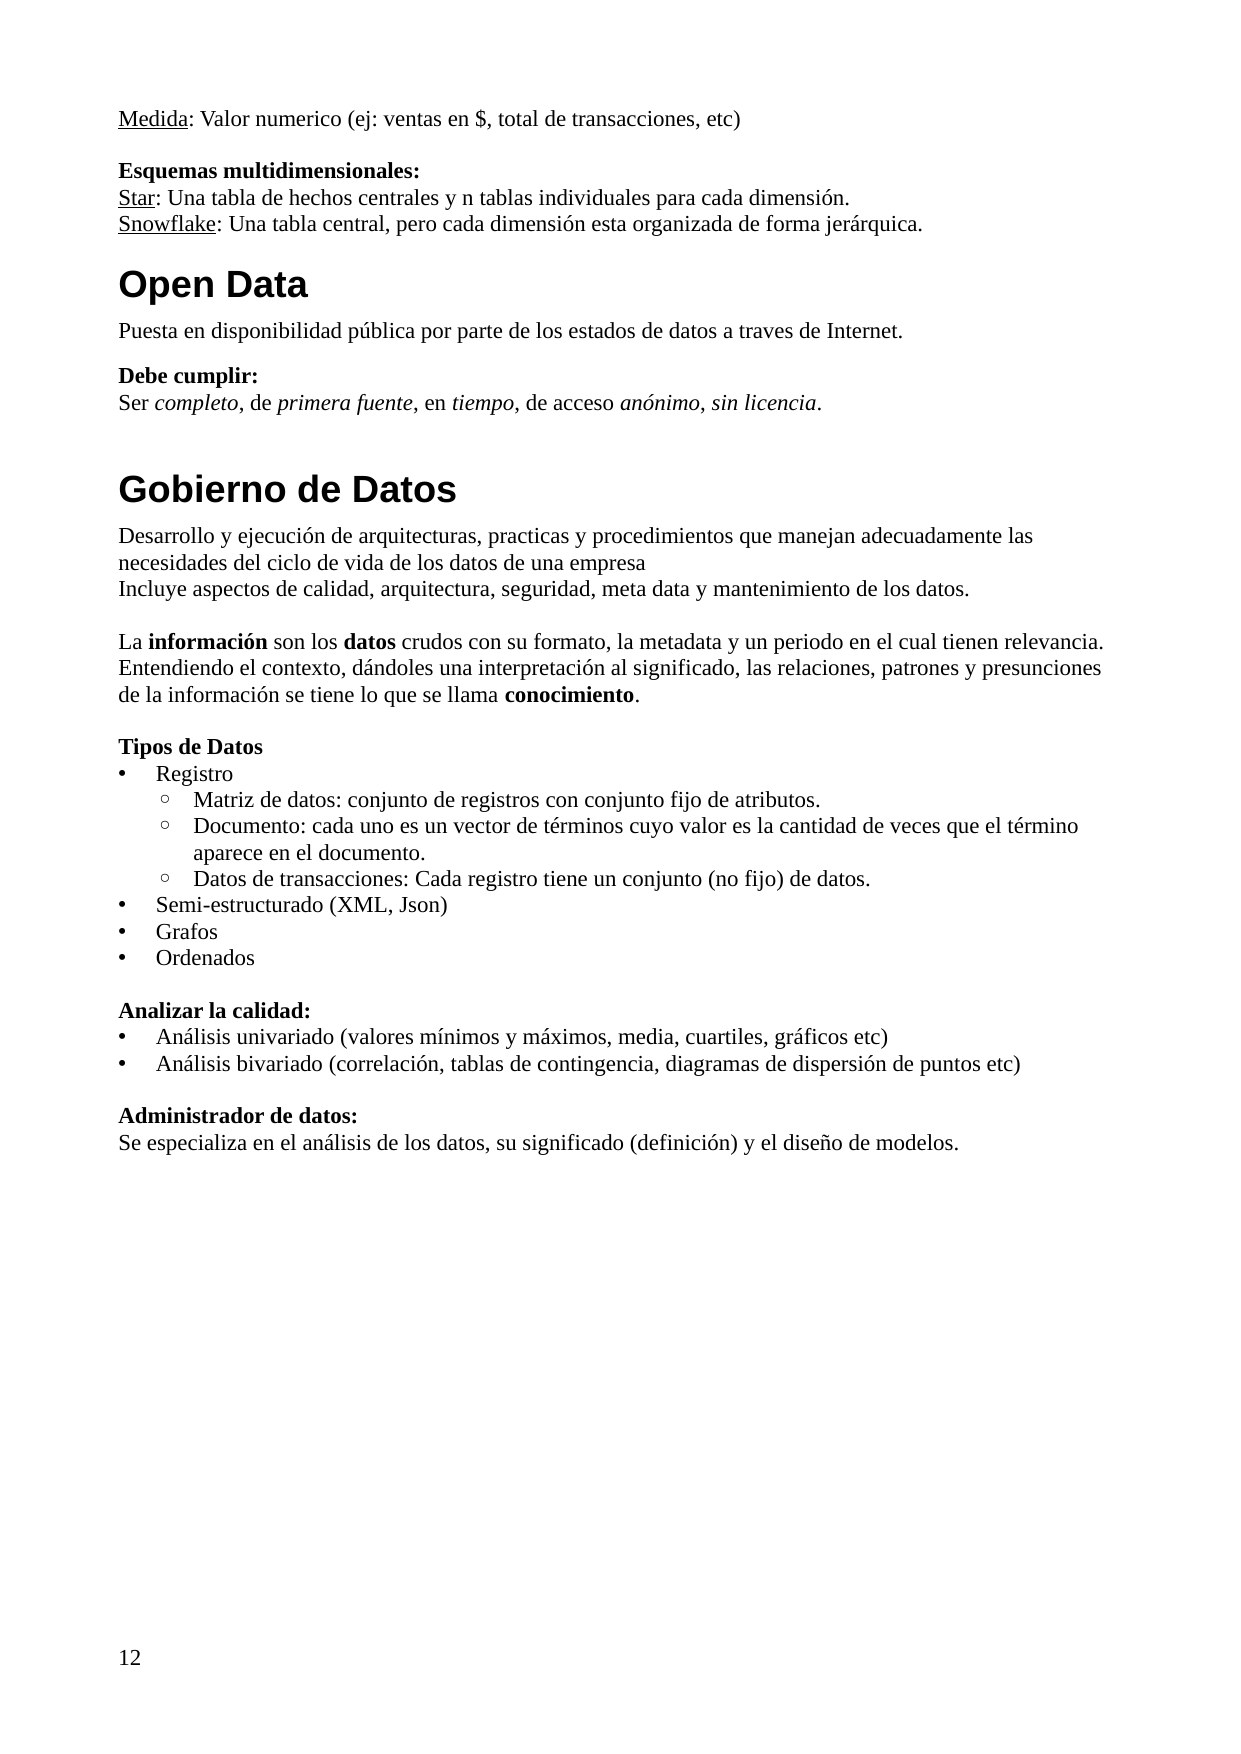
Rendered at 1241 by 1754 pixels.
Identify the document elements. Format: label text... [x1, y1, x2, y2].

list Análisis bivariado (correlación, tablas de contingencia, diagramas de dispersión de puntos etc) [118, 1050, 1122, 1076]
text Esquemas multidimensionales: [118, 157, 1122, 184]
list Documento: cada uno es un vector de términos cuyo valor es la cantidad de veces que el término aparece en el documento. [156, 812, 1122, 865]
text Administrador de datos: [118, 1102, 1122, 1129]
text Ser completo, de primera fuente, en tiempo, de acceso anónimo, sin licencia. [118, 389, 1122, 415]
list Semi-estructurado (XML, Json) [118, 892, 1122, 918]
text Debe cumplir: [118, 362, 1122, 389]
text Medida: Valor numerico (ej: ventas en $, total de transacciones, etc) [118, 105, 1122, 131]
text Se especializa en el análisis de los datos, su significado (definición) y el diseño de modelos. [118, 1129, 1122, 1155]
text Desarrollo y ejecución de arquitecturas, practicas y procedimientos que manejan adecuadamente las necesidades del ciclo de vida de los datos de una empresa [118, 523, 1122, 575]
list Grafos [118, 918, 1122, 944]
list Análisis univariado (valores mínimos y máximos, media, cuartiles, gráficos etc) [118, 1023, 1122, 1050]
list Datos de transacciones: Cada registro tiene un conjunto (no fijo) de datos. [156, 865, 1122, 892]
text La información son los datos crudos con su formato, la metadata y un periodo en el cual tienen relevancia. [118, 628, 1122, 654]
subtitle Open Data [118, 261, 1122, 305]
text Entendiendo el contexto, dándoles una interpretación al significado, las relaciones, patrones y presunciones de la información se tiene lo que se llama conocimiento. [118, 654, 1122, 707]
list Ordenados [118, 944, 1122, 971]
text Snowflake: Una tabla central, pero cada dimensión esta organizada de forma jerárquica. [118, 210, 1122, 236]
text Puesta en disponibilidad pública por parte de los estados de datos a traves de Internet. [118, 318, 1122, 344]
subtitle Gobierno de Datos [118, 466, 1122, 510]
text Star: Una tabla de hechos centrales y n tablas individuales para cada dimensión. [118, 184, 1122, 210]
text Tipos de Datos [118, 733, 1122, 760]
list Registro [118, 760, 1122, 786]
text Incluye aspectos de calidad, arquitectura, seguridad, meta data y mantenimiento de los datos. [118, 575, 1122, 602]
text Analizar la calidad: [118, 997, 1122, 1023]
list Matriz de datos: conjunto de registros con conjunto fijo de atributos. [156, 786, 1122, 812]
